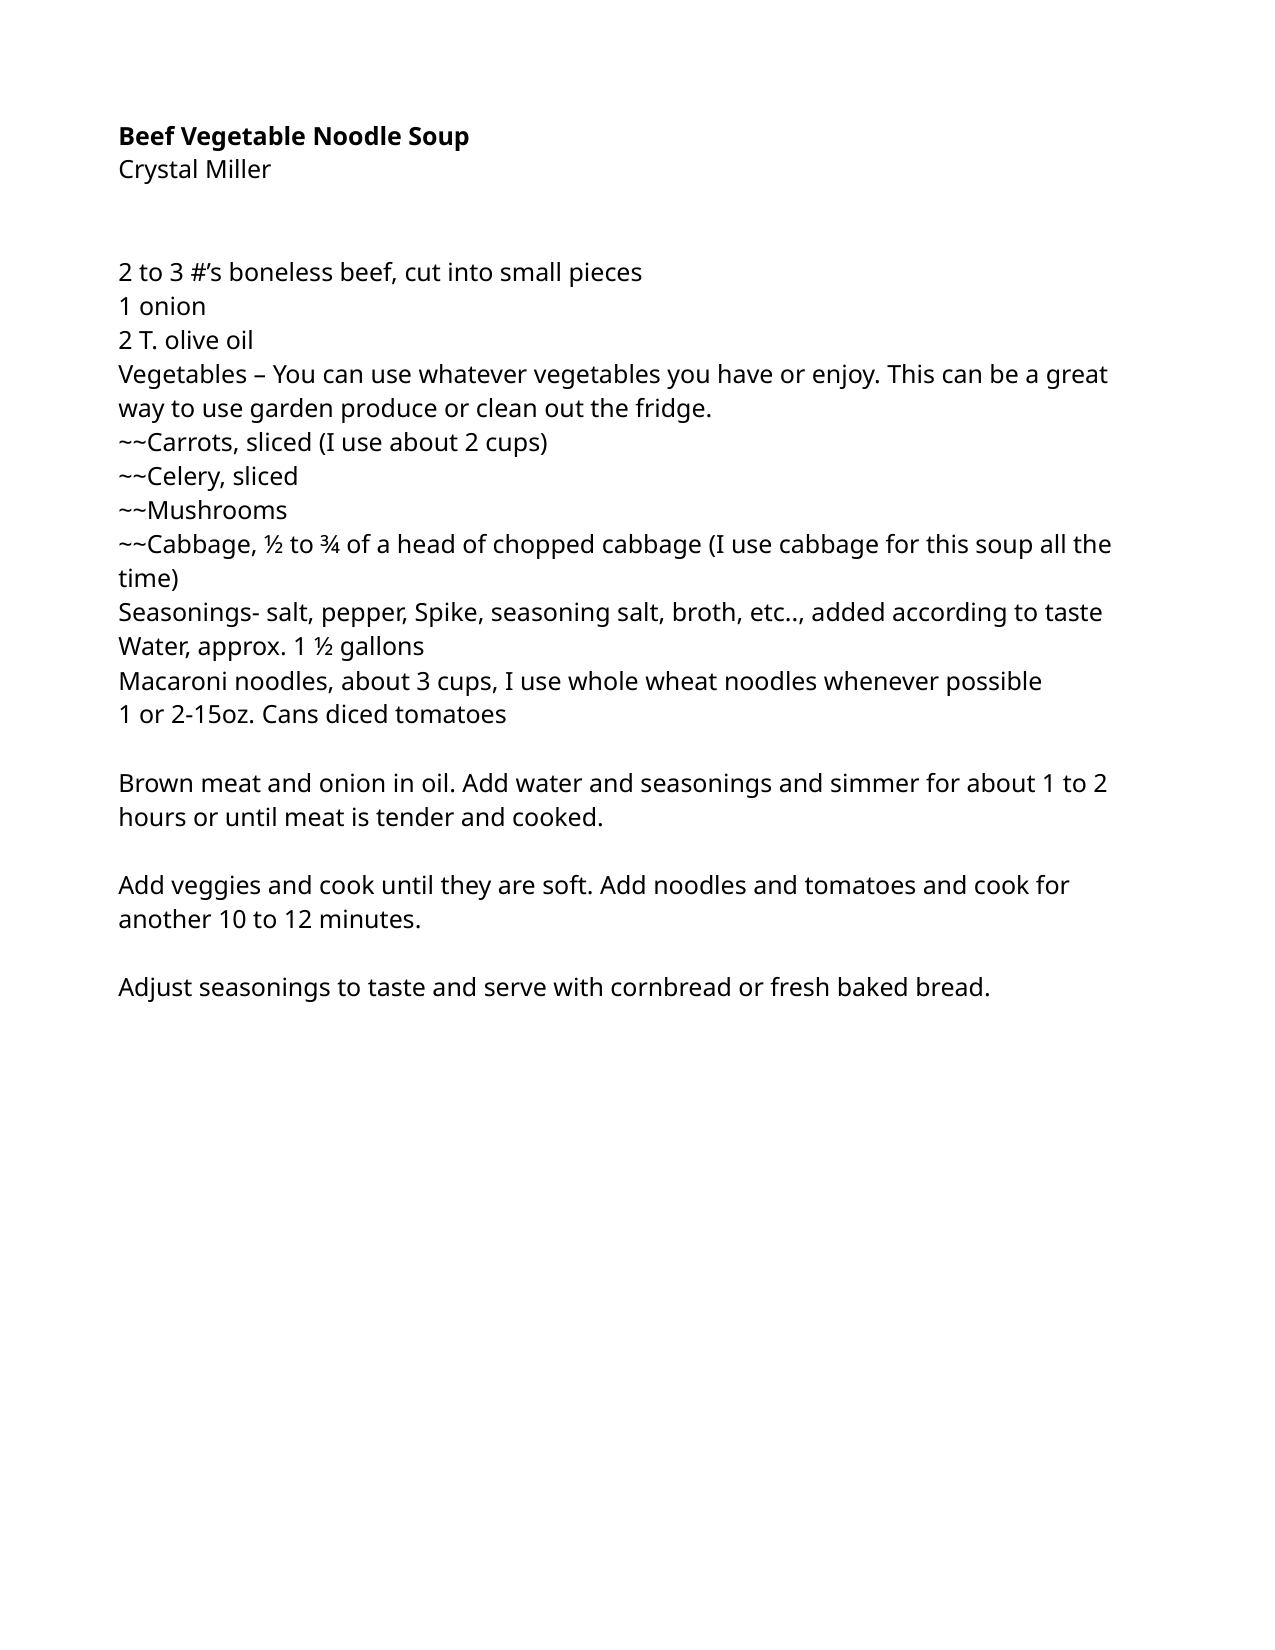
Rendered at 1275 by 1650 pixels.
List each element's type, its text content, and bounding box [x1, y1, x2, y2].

text Add veggies and cook until they are soft. Add noodles and tomatoes and cook for another 10 to 12 minutes. [118, 867, 1157, 936]
text Beef Vegetable Noodle Soup Crystal Miller 2 to 3 #’s boneless beef, cut into small pieces 1 onion 2 T. olive oil Vegetables – You can use whatever vegetables you have or enjoy. This can be a great way to use garden produce or clean out the fridge. ~~Carrots, sliced (I use about 2 cups) ~~Celery, sliced ~~Mushrooms ~~Cabbage, ½ to ¾ of a head of chopped cabbage (I use cabbage for this soup all the time) Seasonings- salt, pepper, Spike, seasoning salt, broth, etc.., added according to taste Water, approx. 1 ½ gallons Macaroni noodles, about 3 cups, I use whole wheat noodles whenever possible 1 or 2-15oz. Cans diced tomatoes Brown meat and onion in oil. Add water and seasonings and simmer for about 1 to 2 hours or until meat is tender and cooked. [118, 118, 1157, 833]
text Adjust seasonings to taste and serve with cornbread or fresh baked bread. [118, 970, 1157, 1004]
